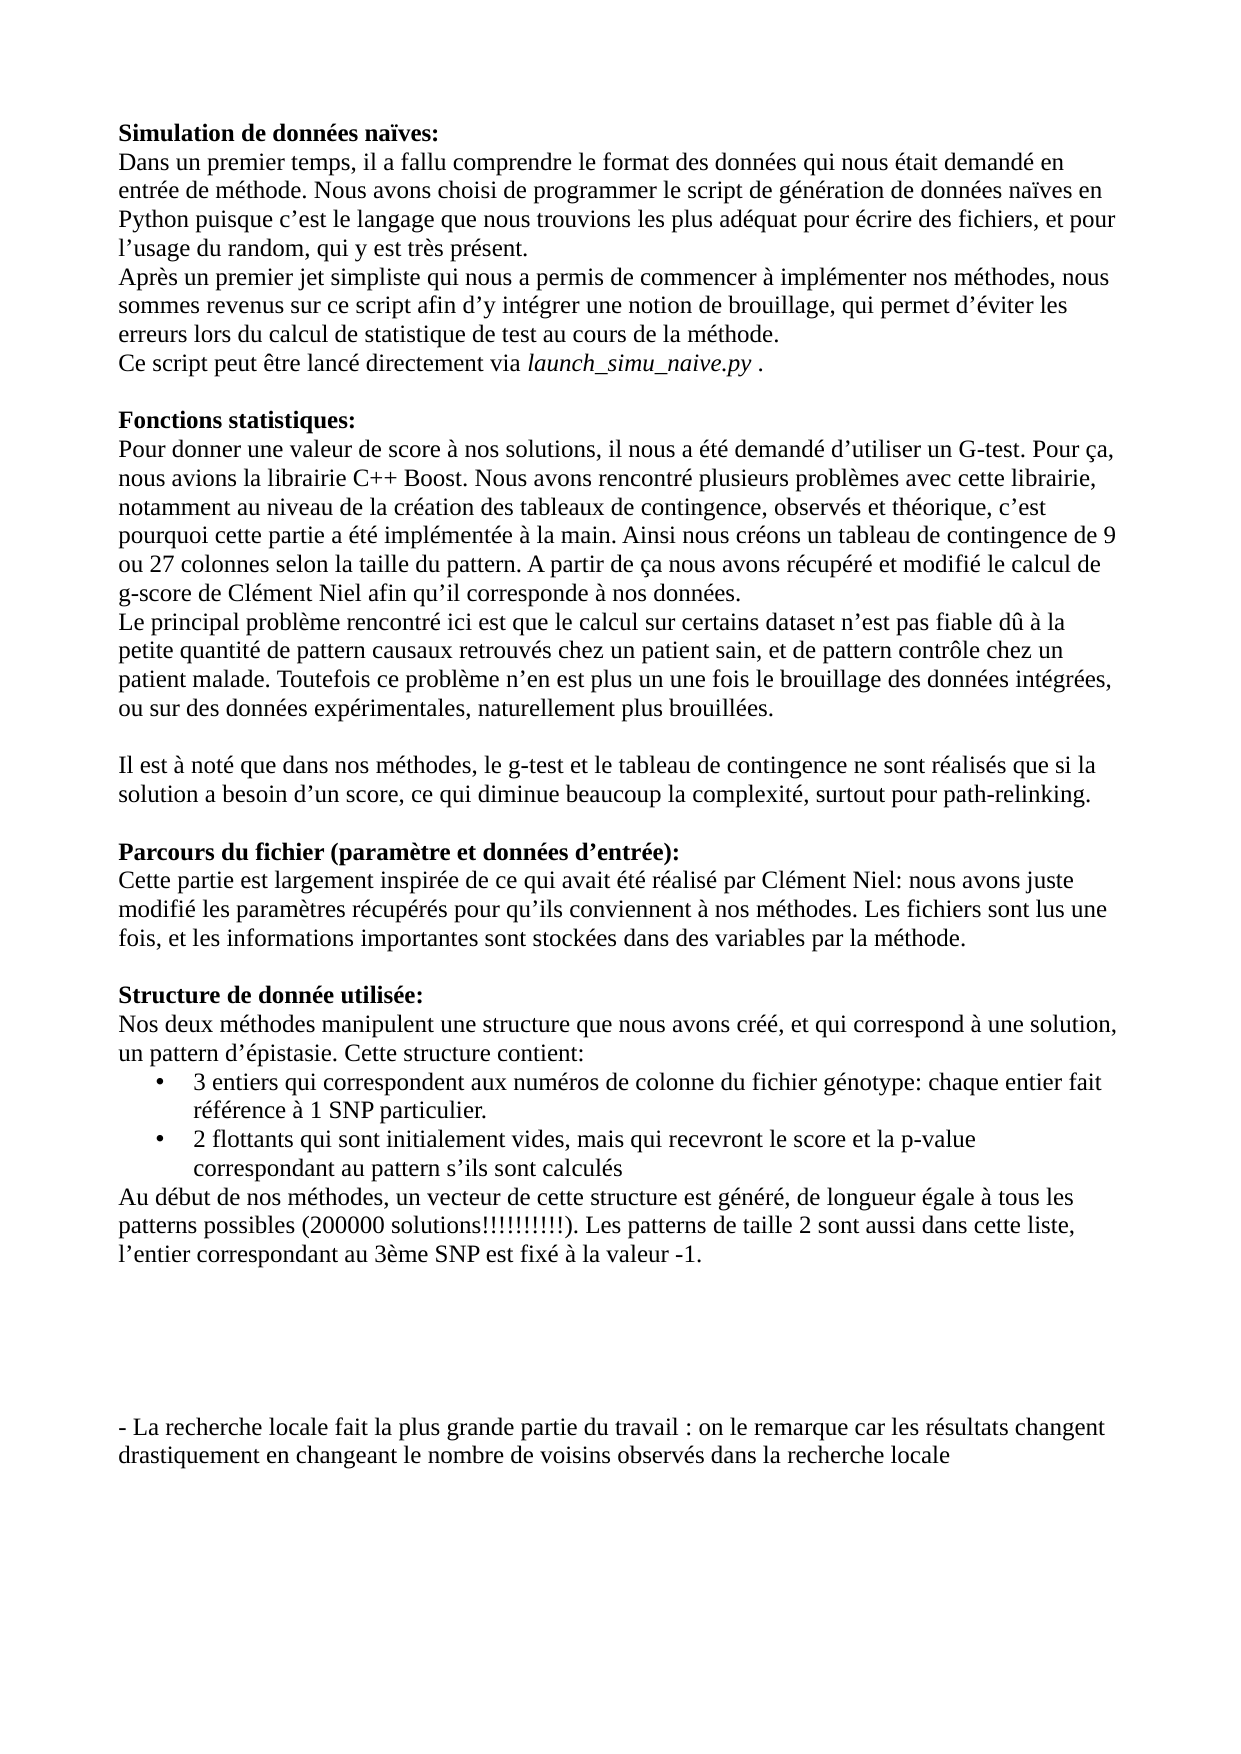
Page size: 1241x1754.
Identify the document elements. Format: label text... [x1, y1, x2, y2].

list 2 flottants qui sont initialement vides, mais qui recevront le score et la p-value correspondant au pattern s’ils sont calculés [156, 1124, 1122, 1182]
text Simulation de données naïves: [118, 118, 1122, 147]
list 3 entiers qui correspondent aux numéros de colonne du fichier génotype: chaque entier fait référence à 1 SNP particulier. [156, 1067, 1122, 1124]
text Fonctions statistiques: [118, 406, 1122, 434]
text Ce script peut être lancé directement via launch_simu_naive.py . [118, 348, 1122, 377]
text Après un premier jet simpliste qui nous a permis de commencer à implémenter nos méthodes, nous sommes revenus sur ce script afin d’y intégrer une notion de brouillage, qui permet d’éviter les erreurs lors du calcul de statistique de test au cours de la méthode. [118, 262, 1122, 348]
text Structure de donnée utilisée: [118, 981, 1122, 1009]
text Le principal problème rencontré ici est que le calcul sur certains dataset n’est pas fiable dû à la petite quantité de pattern causaux retrouvés chez un patient sain, et de pattern contrôle chez un patient malade. Toutefois ce problème n’en est plus un une fois le brouillage des données intégrées, ou sur des données expérimentales, naturellement plus brouillées. [118, 607, 1122, 722]
text Au début de nos méthodes, un vecteur de cette structure est généré, de longueur égale à tous les patterns possibles (200000 solutions!!!!!!!!!!). Les patterns de taille 2 sont aussi dans cette liste, l’entier correspondant au 3ème SNP est fixé à la valeur -1. [118, 1182, 1122, 1268]
text Pour donner une valeur de score à nos solutions, il nous a été demandé d’utiliser un G-test. Pour ça, nous avions la librairie C++ Boost. Nous avons rencontré plusieurs problèmes avec cette librairie, notamment au niveau de la création des tableaux de contingence, observés et théorique, c’est pourquoi cette partie a été implémentée à la main. Ainsi nous créons un tableau de contingence de 9 ou 27 colonnes selon la taille du pattern. A partir de ça nous avons récupéré et modifié le calcul de g-score de Clément Niel afin qu’il corresponde à nos données. [118, 434, 1122, 607]
text Cette partie est largement inspirée de ce qui avait été réalisé par Clément Niel: nous avons juste modifié les paramètres récupérés pour qu’ils conviennent à nos méthodes. Les fichiers sont lus une fois, et les informations importantes sont stockées dans des variables par la méthode. [118, 866, 1122, 952]
text Nos deux méthodes manipulent une structure que nous avons créé, et qui correspond à une solution, un pattern d’épistasie. Cette structure contient: [118, 1009, 1122, 1067]
text Dans un premier temps, il a fallu comprendre le format des données qui nous était demandé en entrée de méthode. Nous avons choisi de programmer le script de génération de données naïves en Python puisque c’est le langage que nous trouvions les plus adéquat pour écrire des fichiers, et pour l’usage du random, qui y est très présent. [118, 147, 1122, 262]
text Il est à noté que dans nos méthodes, le g-test et le tableau de contingence ne sont réalisés que si la solution a besoin d’un score, ce qui diminue beaucoup la complexité, surtout pour path-relinking. [118, 751, 1122, 808]
text Parcours du fichier (paramètre et données d’entrée): [118, 837, 1122, 866]
text - La recherche locale fait la plus grande partie du travail : on le remarque car les résultats changent drastiquement en changeant le nombre de voisins observés dans la recherche locale [118, 1412, 1122, 1469]
